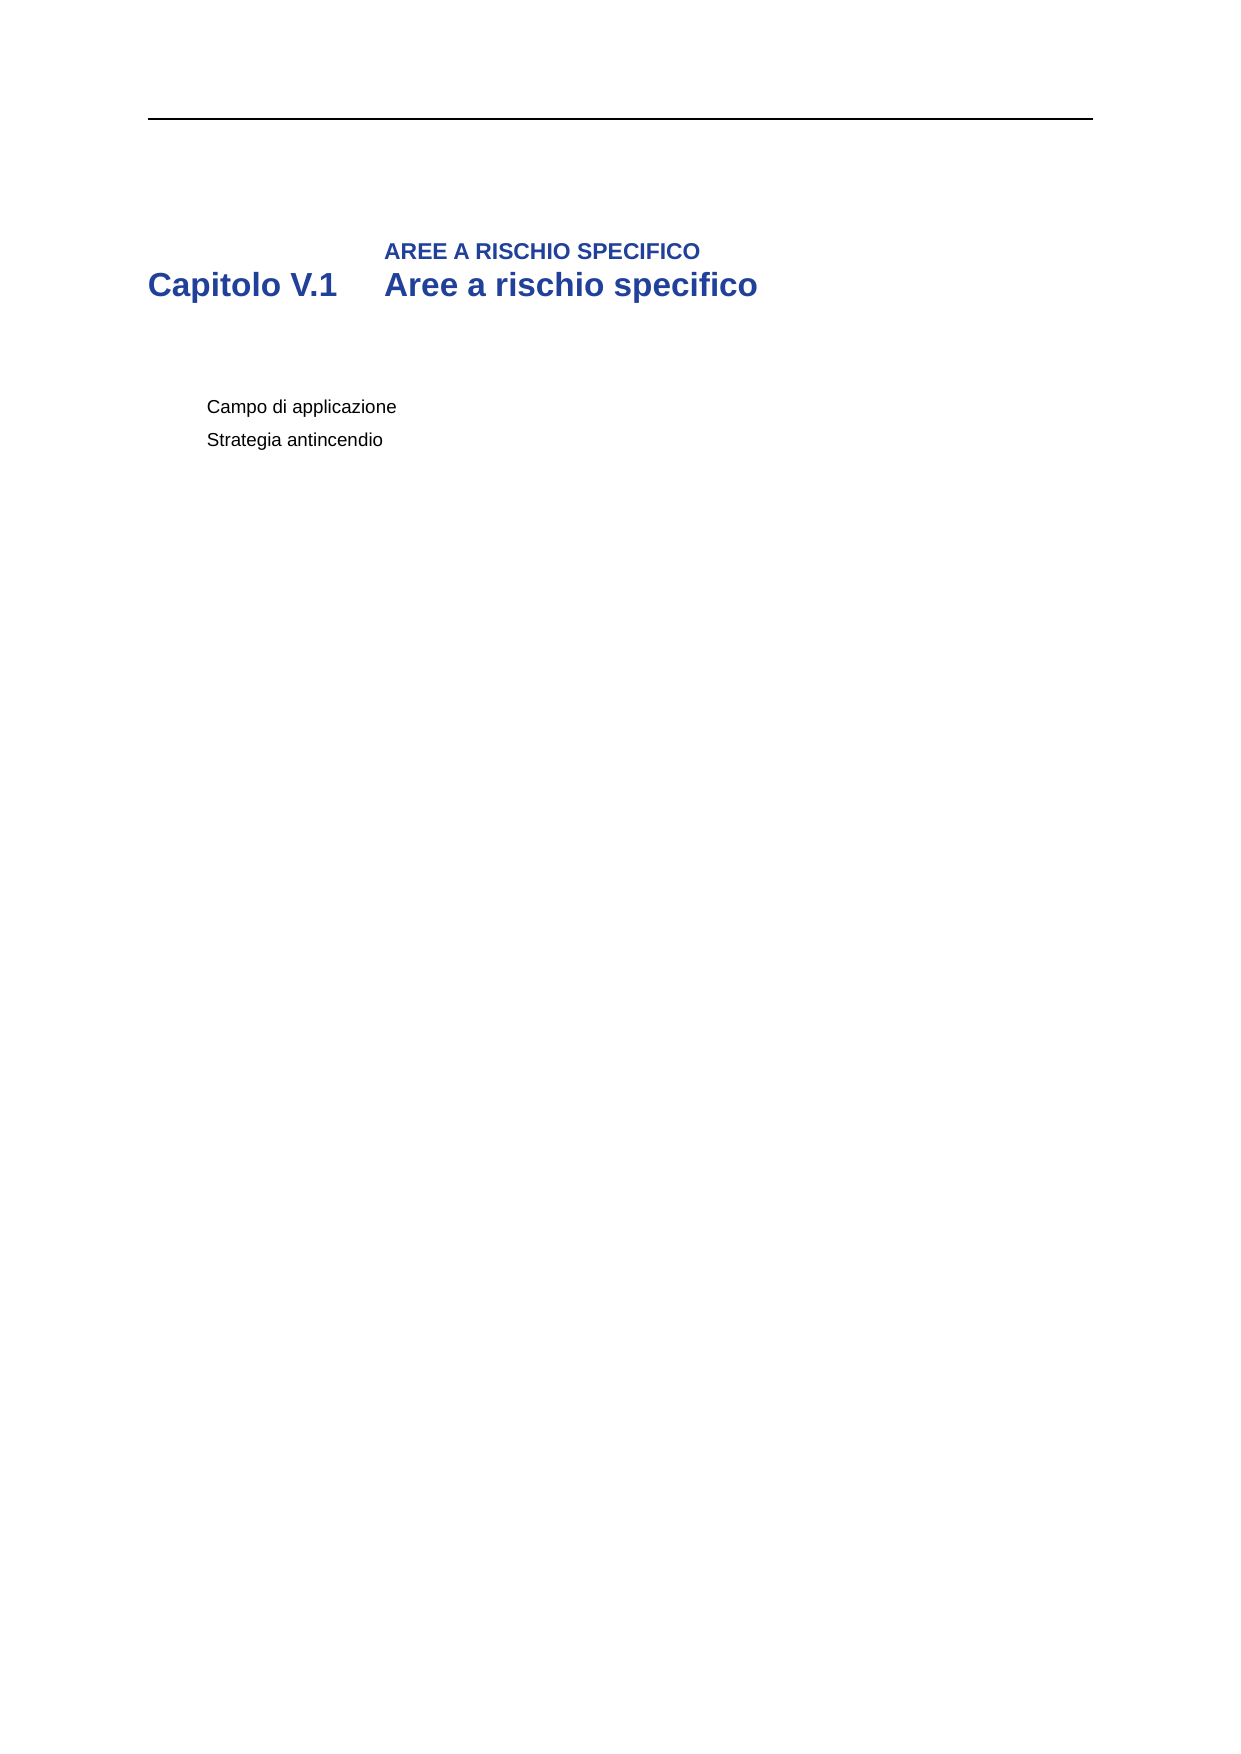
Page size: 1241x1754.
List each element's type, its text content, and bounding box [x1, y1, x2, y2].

subtitle Aree a rischio specifico [148, 265, 1093, 303]
text Strategia antincendio [207, 429, 1033, 450]
text Campo di applicazione [207, 396, 1033, 417]
